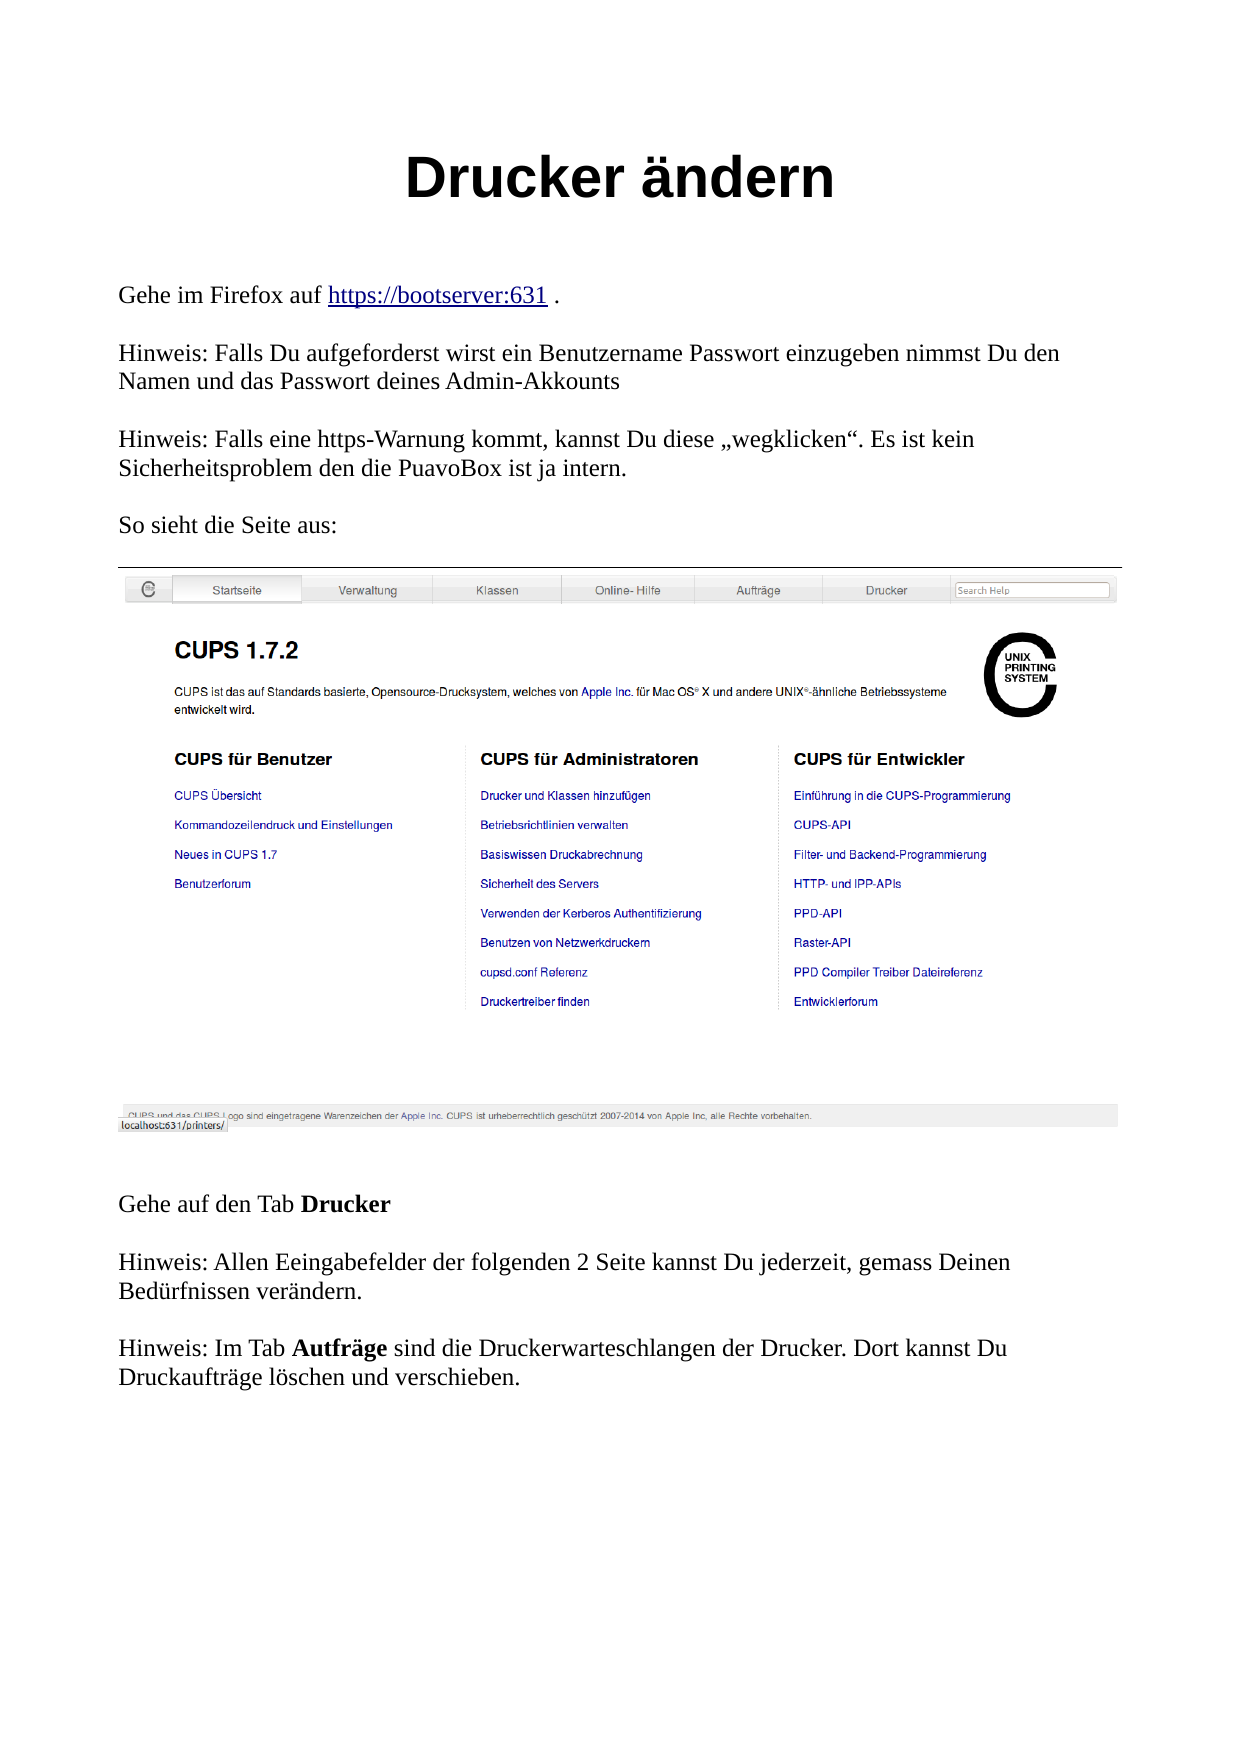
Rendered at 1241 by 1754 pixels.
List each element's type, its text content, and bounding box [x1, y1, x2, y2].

text Gehe im Firefox auf https://bootserver:631 . [118, 280, 1122, 309]
text Hinweis: Allen Eeingabefelder der folgenden 2 Seite kannst Du jederzeit, gemass Deinen Bedürfnissen verändern. [118, 1247, 1122, 1304]
title Drucker ändern [118, 143, 1122, 210]
picture [118, 567, 1123, 1132]
text So sieht die Seite aus: [118, 510, 1122, 539]
text Hinweis: Falls Du aufgeforderst wirst ein Benutzername Passwort einzugeben nimmst Du den Namen und das Passwort deines Admin-Akkounts [118, 338, 1122, 395]
text Gehe auf den Tab Drucker [118, 1189, 1122, 1218]
text Hinweis: Im Tab Autfräge sind die Druckerwarteschlangen der Drucker. Dort kannst Du Druckaufträge löschen und verschieben. [118, 1333, 1122, 1391]
text Hinweis: Falls eine https-Warnung kommt, kannst Du diese „wegklicken“. Es ist kein Sicherheitsproblem den die PuavoBox ist ja intern. [118, 424, 1122, 481]
